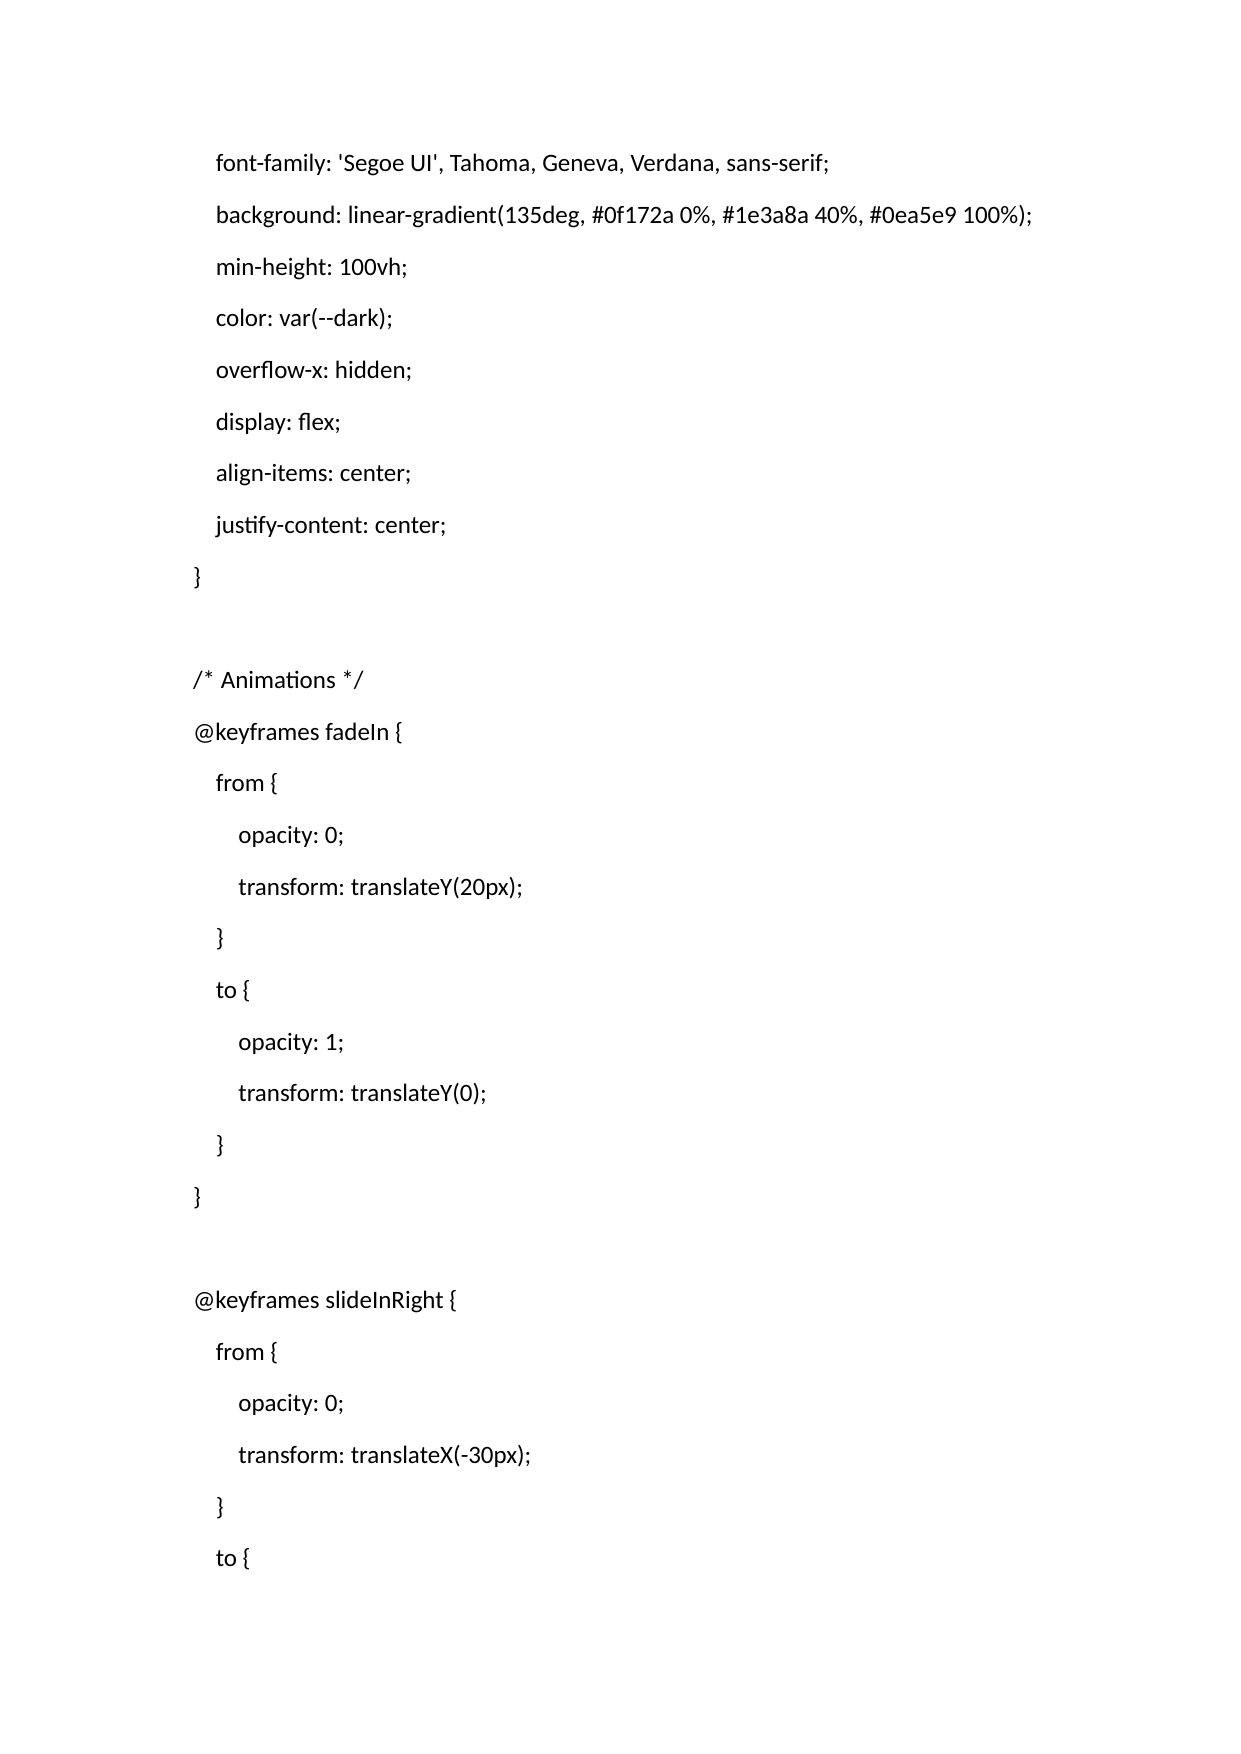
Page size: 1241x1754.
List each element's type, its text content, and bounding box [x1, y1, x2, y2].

text } [148, 1181, 1093, 1211]
text @keyframes slideInRight { [148, 1284, 1093, 1315]
text transform: translateX(-30px); [148, 1439, 1093, 1470]
text to { [148, 1543, 1093, 1573]
text overflow-x: hidden; [148, 354, 1093, 385]
text } [148, 923, 1093, 953]
text justify-content: center; [148, 509, 1093, 540]
text font-family: 'Segoe UI', Tahoma, Geneva, Verdana, sans-serif; [148, 148, 1093, 178]
text from { [148, 768, 1093, 798]
text opacity: 1; [148, 1026, 1093, 1056]
text min-height: 100vh; [148, 251, 1093, 281]
text } [148, 1491, 1093, 1521]
text } [148, 1129, 1093, 1160]
text from { [148, 1336, 1093, 1366]
text opacity: 0; [148, 819, 1093, 850]
text background: linear-gradient(135deg, #0f172a 0%, #1e3a8a 40%, #0ea5e9 100%); [148, 199, 1093, 230]
text transform: translateY(20px); [148, 871, 1093, 901]
text transform: translateY(0); [148, 1078, 1093, 1108]
text display: flex; [148, 406, 1093, 436]
text opacity: 0; [148, 1388, 1093, 1418]
text @keyframes fadeIn { [148, 716, 1093, 746]
text align-items: center; [148, 458, 1093, 488]
text /* Animations */ [148, 664, 1093, 695]
text to { [148, 974, 1093, 1005]
text color: var(--dark); [148, 303, 1093, 333]
text } [148, 561, 1093, 591]
